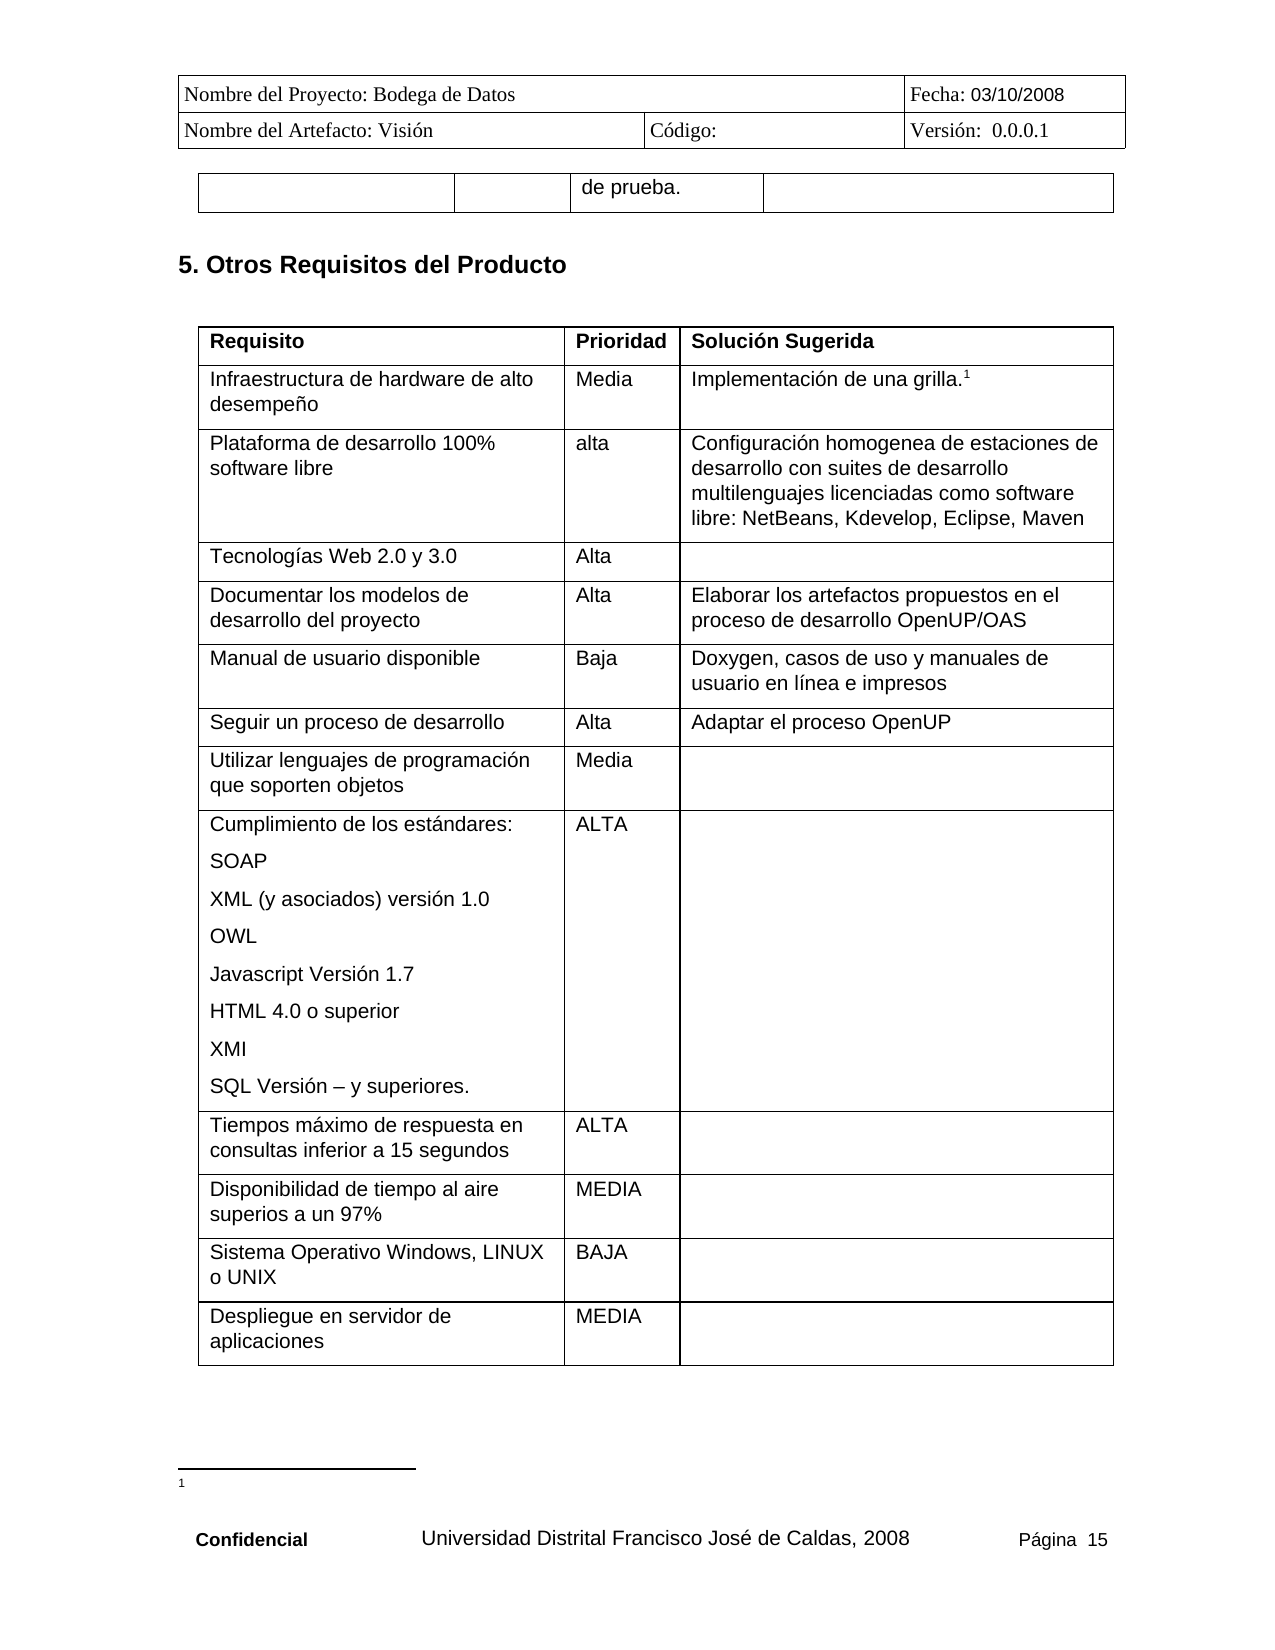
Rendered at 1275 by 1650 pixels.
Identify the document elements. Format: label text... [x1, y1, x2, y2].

table_cell alta [565, 430, 679, 542]
table_cell [681, 747, 1113, 810]
table_cell de prueba. [571, 174, 763, 212]
table_header Requisito [199, 328, 564, 365]
table_cell [681, 1239, 1113, 1301]
table_cell [199, 174, 454, 212]
table_cell Media [565, 747, 679, 810]
table_cell Plataforma de desarrollo 100% software libre [199, 430, 564, 542]
table_cell Alta [565, 543, 679, 581]
table_cell Media [565, 366, 679, 428]
table_cell Sistema Operativo Windows, LINUX o UNIX [199, 1239, 564, 1301]
table_cell Manual de usuario disponible [199, 645, 564, 708]
table_cell Configuración homogenea de estaciones de desarrollo con suites de desarrollo multilenguajes licenciadas como software libre: NetBeans, Kdevelop, Eclipse, Maven [681, 430, 1113, 542]
table_cell Despliegue en servidor de aplicaciones [199, 1303, 564, 1365]
table_cell [681, 1112, 1113, 1174]
table_cell Infraestructura de hardware de alto desempeño [199, 366, 564, 428]
subtitle Otros Requisitos del Producto [178, 250, 1125, 279]
table_cell [681, 1303, 1113, 1365]
table_cell Seguir un proceso de desarrollo [199, 709, 564, 746]
table_cell Elaborar los artefactos propuestos en el proceso de desarrollo OpenUP/OAS [681, 582, 1113, 644]
table_cell [681, 543, 1113, 581]
table_cell MEDIA [565, 1303, 679, 1365]
table_cell Documentar los modelos de desarrollo del proyecto [199, 582, 564, 644]
table_cell Tiempos máximo de respuesta en consultas inferior a 15 segundos [199, 1112, 564, 1174]
table_cell [681, 1175, 1113, 1238]
table_cell ALTA [565, 811, 679, 1111]
table_cell Disponibilidad de tiempo al aire superios a un 97% [199, 1175, 564, 1238]
table_cell Doxygen, casos de uso y manuales de usuario en línea e impresos [681, 645, 1113, 708]
table_cell Adaptar el proceso OpenUP [681, 709, 1113, 746]
table_cell Cumplimiento de los estándares: SOAP XML (y asociados) versión 1.0 OWL Javascript Versión 1.7 HTML 4.0 o superior XMI SQL Versión – y superiores. [199, 811, 564, 1111]
table_header Solución Sugerida [681, 328, 1113, 365]
table_cell BAJA [565, 1239, 679, 1301]
table_cell [455, 174, 570, 212]
table_cell ALTA [565, 1112, 679, 1174]
table_cell [764, 174, 1113, 212]
table_cell MEDIA [565, 1175, 679, 1238]
table_header Prioridad [565, 328, 679, 365]
table_cell Tecnologías Web 2.0 y 3.0 [199, 543, 564, 581]
table_cell Alta [565, 582, 679, 644]
table_cell Implementación de una grilla. [681, 366, 1113, 428]
table_cell Alta [565, 709, 679, 746]
table_cell [681, 811, 1113, 1111]
table_cell Baja [565, 645, 679, 708]
table_cell Utilizar lenguajes de programación que soporten objetos [199, 747, 564, 810]
